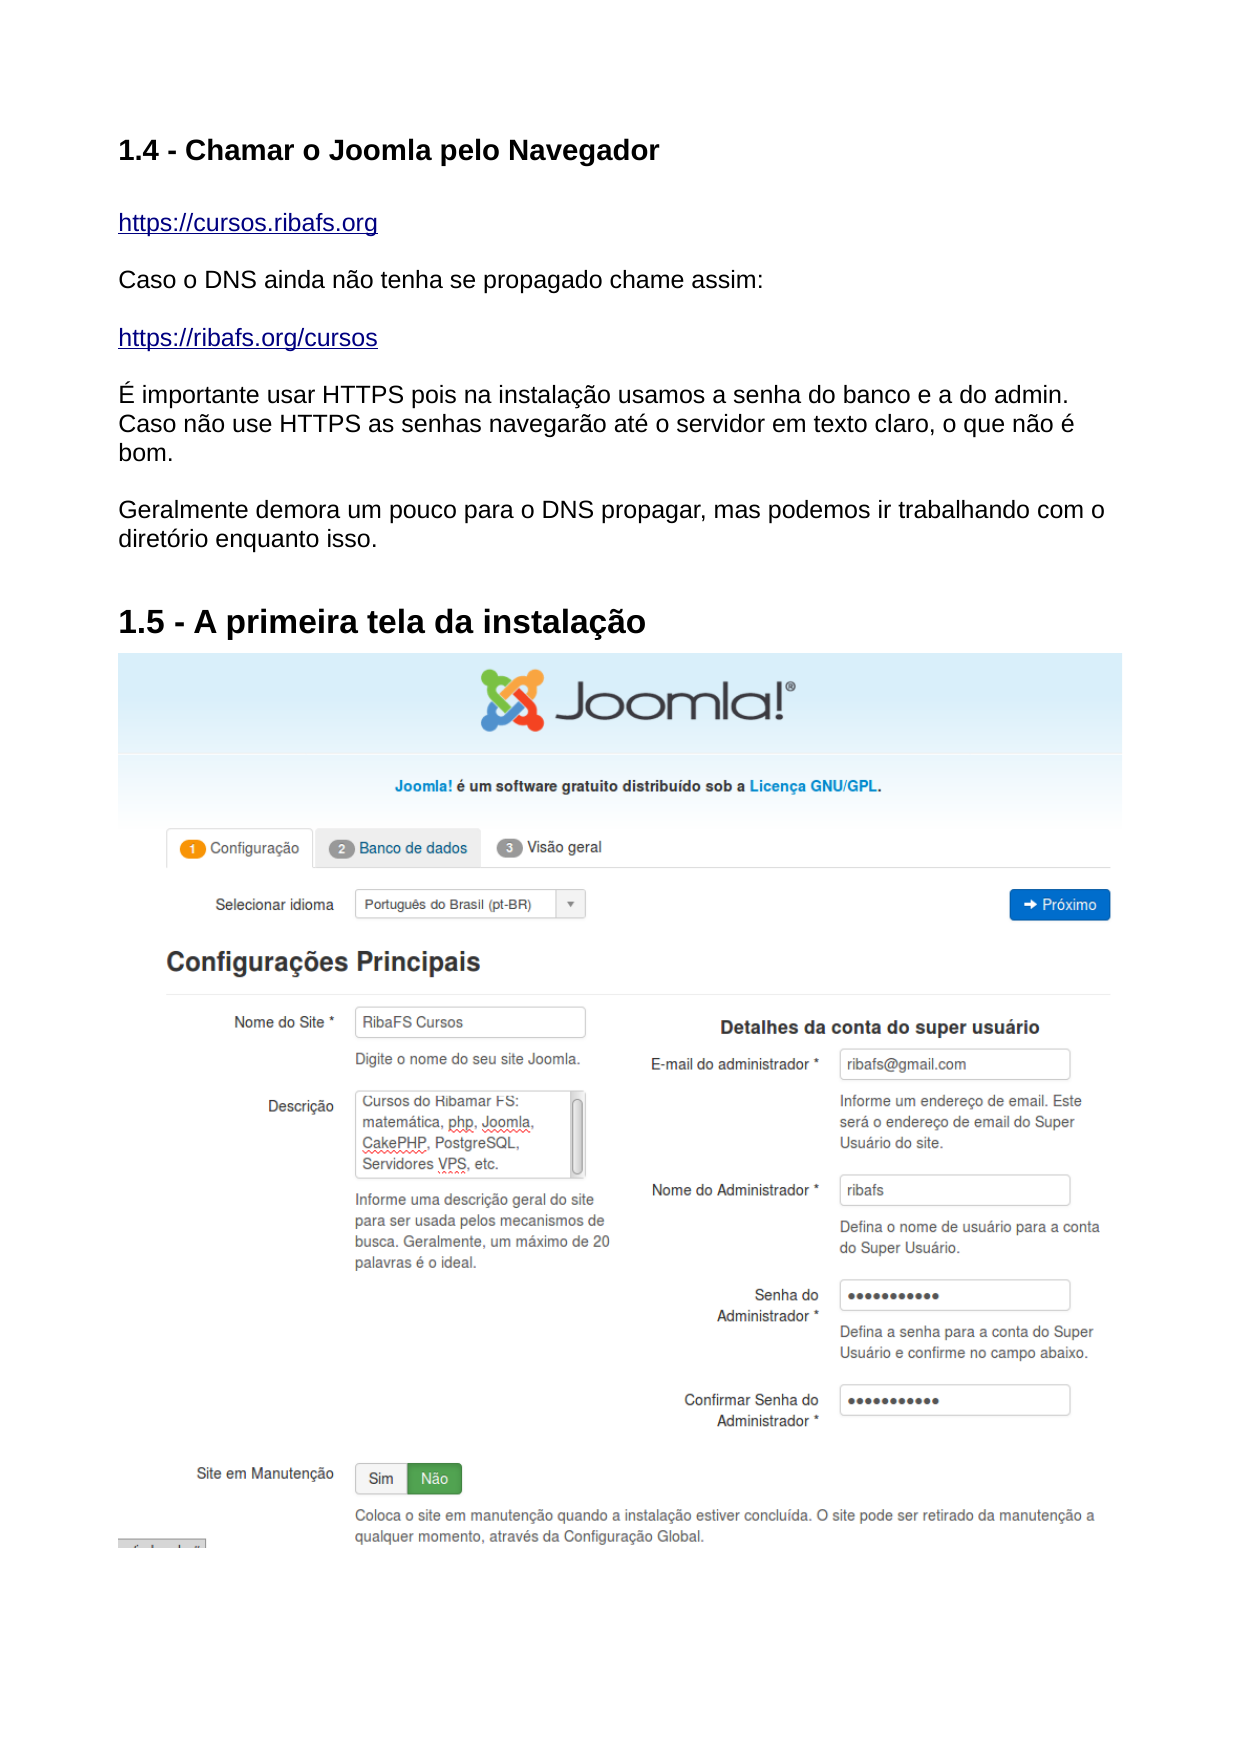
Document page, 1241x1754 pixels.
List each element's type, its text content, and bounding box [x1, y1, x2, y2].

text https://cursos.ribafs.org [118, 208, 1122, 236]
text É importante usar HTTPS pois na instalação usamos a senha do banco e a do admin. Caso não use HTTPS as senhas navegarão até o servidor em texto claro, o que não é bom. [118, 380, 1122, 466]
subtitle 1.4 - Chamar o Joomla pelo Navegador [118, 133, 1122, 166]
subtitle 1.5 - A primeira tela da instalação [118, 602, 1122, 641]
text Caso o DNS ainda não tenha se propagado chame assim: [118, 265, 1122, 294]
text https://ribafs.org/cursos [118, 323, 1122, 351]
picture [118, 653, 1123, 1548]
text Geralmente demora um pouco para o DNS propagar, mas podemos ir trabalhando com o diretório enquanto isso. [118, 495, 1122, 553]
